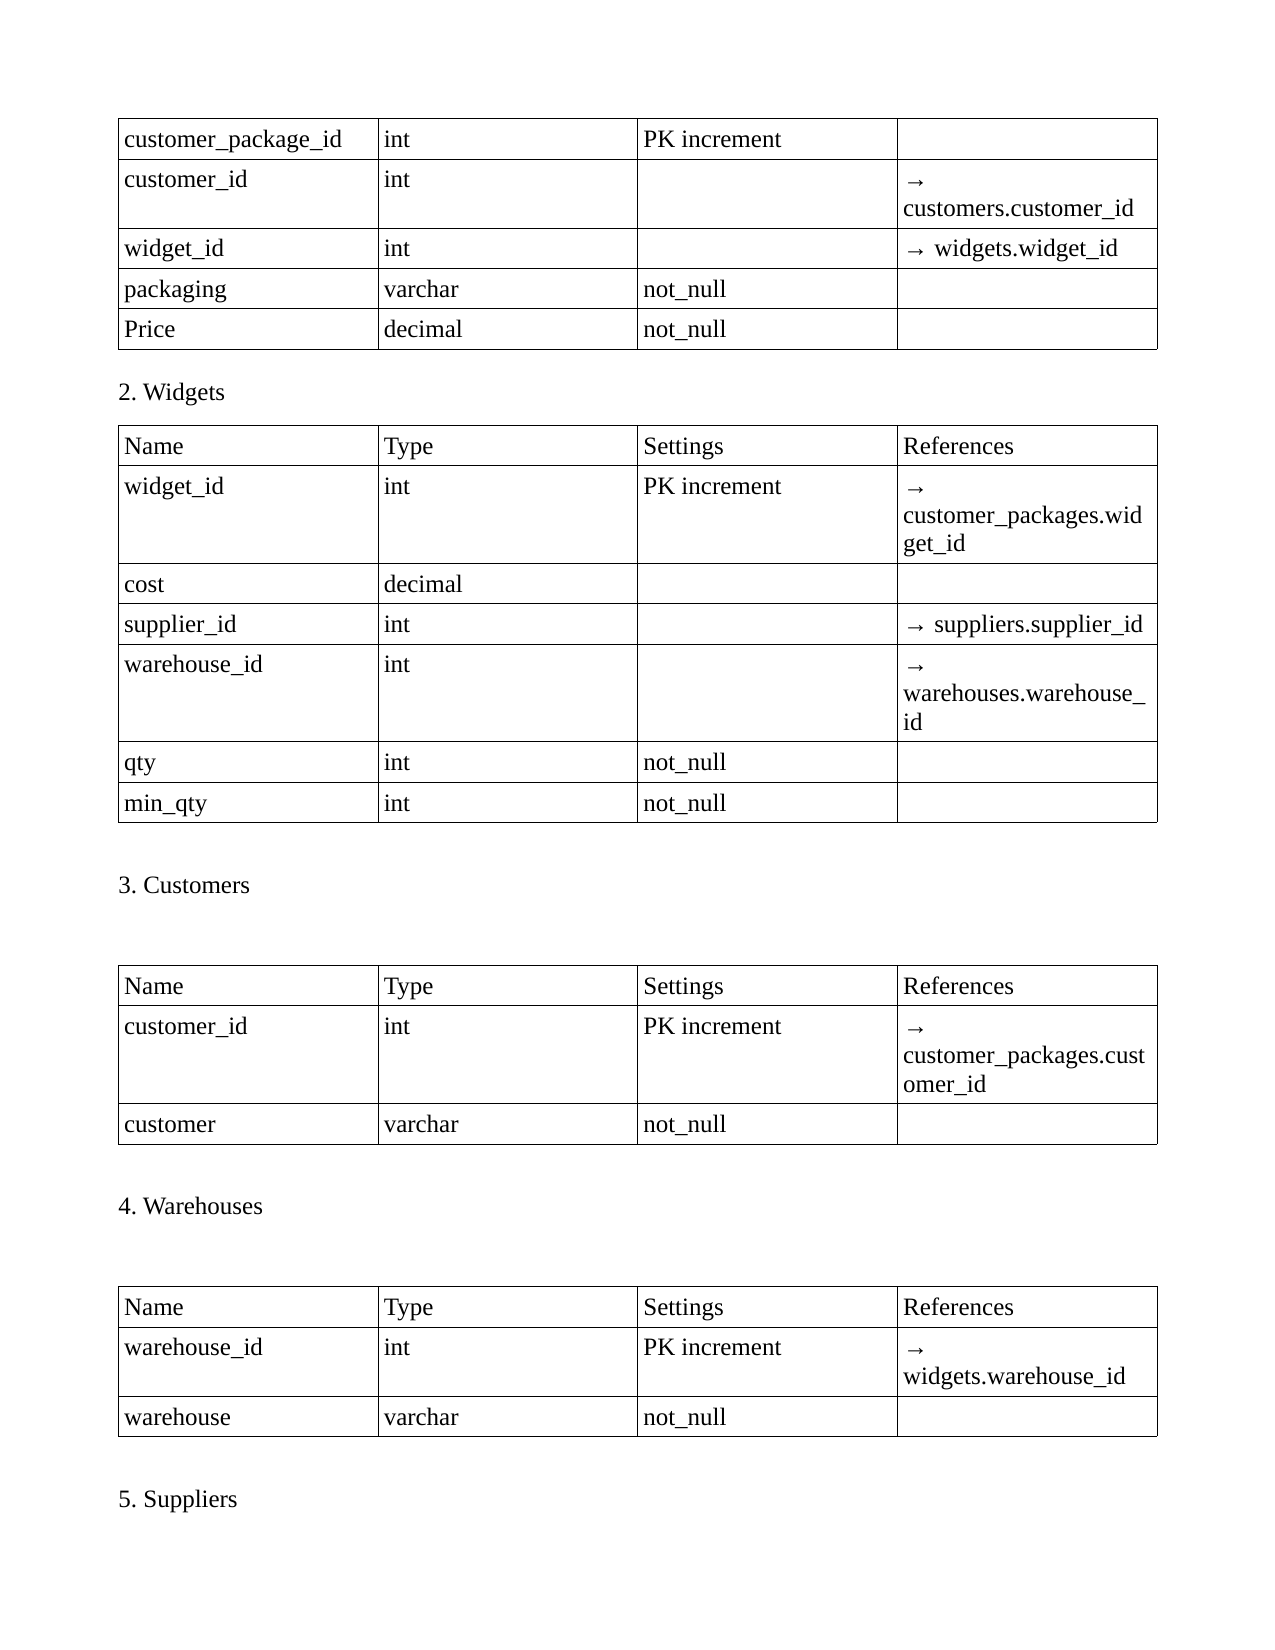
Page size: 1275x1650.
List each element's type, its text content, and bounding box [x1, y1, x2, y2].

table_cell int [379, 466, 637, 563]
table_cell int [379, 783, 637, 822]
table_cell [638, 645, 897, 741]
table_header Settings [638, 966, 897, 1005]
table_cell [898, 564, 1157, 603]
table_cell int [379, 229, 637, 268]
table_cell [638, 160, 897, 227]
table_cell supplier_id [119, 604, 378, 644]
table_header References [898, 426, 1157, 465]
table_cell customer_package_id [119, 119, 378, 158]
table_cell → widgets.warehouse_id [898, 1328, 1157, 1396]
table_cell [638, 229, 897, 268]
table_cell → customer_packages.customer_id [898, 1006, 1157, 1103]
table_cell decimal [379, 309, 637, 348]
table_header Name [119, 1287, 378, 1327]
table_cell Price [119, 309, 378, 348]
table_cell int [379, 742, 637, 782]
table_cell PK increment [638, 466, 897, 563]
table_header References [898, 1287, 1157, 1327]
table_cell → warehouses.warehouse_id [898, 645, 1157, 741]
table_cell not_null [638, 269, 897, 308]
table_cell int [379, 1328, 637, 1396]
table_cell int [379, 160, 637, 227]
table_cell qty [119, 742, 378, 782]
table_cell widget_id [119, 229, 378, 268]
table_cell decimal [379, 564, 637, 603]
table_header Name [119, 966, 378, 1005]
table_cell [898, 1397, 1157, 1436]
table_cell [898, 783, 1157, 822]
table_header Settings [638, 426, 897, 465]
table_header Settings [638, 1287, 897, 1327]
table_cell int [379, 1006, 637, 1103]
table_cell customer [119, 1104, 378, 1143]
table_cell → widgets.widget_id [898, 229, 1157, 268]
table_cell widget_id [119, 466, 378, 563]
table_cell varchar [379, 1104, 637, 1143]
table_cell [898, 269, 1157, 308]
table_cell warehouse_id [119, 1328, 378, 1396]
table_cell int [379, 119, 637, 158]
table_cell customer_id [119, 160, 378, 227]
table_cell warehouse [119, 1397, 378, 1436]
table_cell PK increment [638, 1328, 897, 1396]
table_cell → customer_packages.widget_id [898, 466, 1157, 563]
table_cell → customers.customer_id [898, 160, 1157, 227]
table_cell int [379, 645, 637, 741]
table_header Name [119, 426, 378, 465]
table_cell PK increment [638, 1006, 897, 1103]
table_cell customer_id [119, 1006, 378, 1103]
table_cell not_null [638, 1397, 897, 1436]
table_cell packaging [119, 269, 378, 308]
table_cell not_null [638, 1104, 897, 1143]
table_cell not_null [638, 309, 897, 348]
table_cell not_null [638, 783, 897, 822]
table_header Type [379, 966, 637, 1005]
table_cell varchar [379, 1397, 637, 1436]
table_cell [898, 309, 1157, 348]
table_cell cost [119, 564, 378, 603]
table_cell [898, 119, 1157, 158]
table_header References [898, 966, 1157, 1005]
table_cell warehouse_id [119, 645, 378, 741]
table_cell PK increment [638, 119, 897, 158]
table_header Type [379, 1287, 637, 1327]
table_cell varchar [379, 269, 637, 308]
table_cell [638, 564, 897, 603]
table_cell [898, 742, 1157, 782]
table_cell [638, 604, 897, 644]
text 5. Suppliers [118, 1484, 1157, 1512]
table_cell int [379, 604, 637, 644]
text 4. Warehouses [118, 1191, 1157, 1220]
table_cell min_qty [119, 783, 378, 822]
table_cell [898, 1104, 1157, 1143]
table_header Type [379, 426, 637, 465]
table_cell → suppliers.supplier_id [898, 604, 1157, 644]
text 2. Widgets [118, 377, 1157, 406]
text 3. Customers [118, 870, 1157, 898]
table_cell not_null [638, 742, 897, 782]
